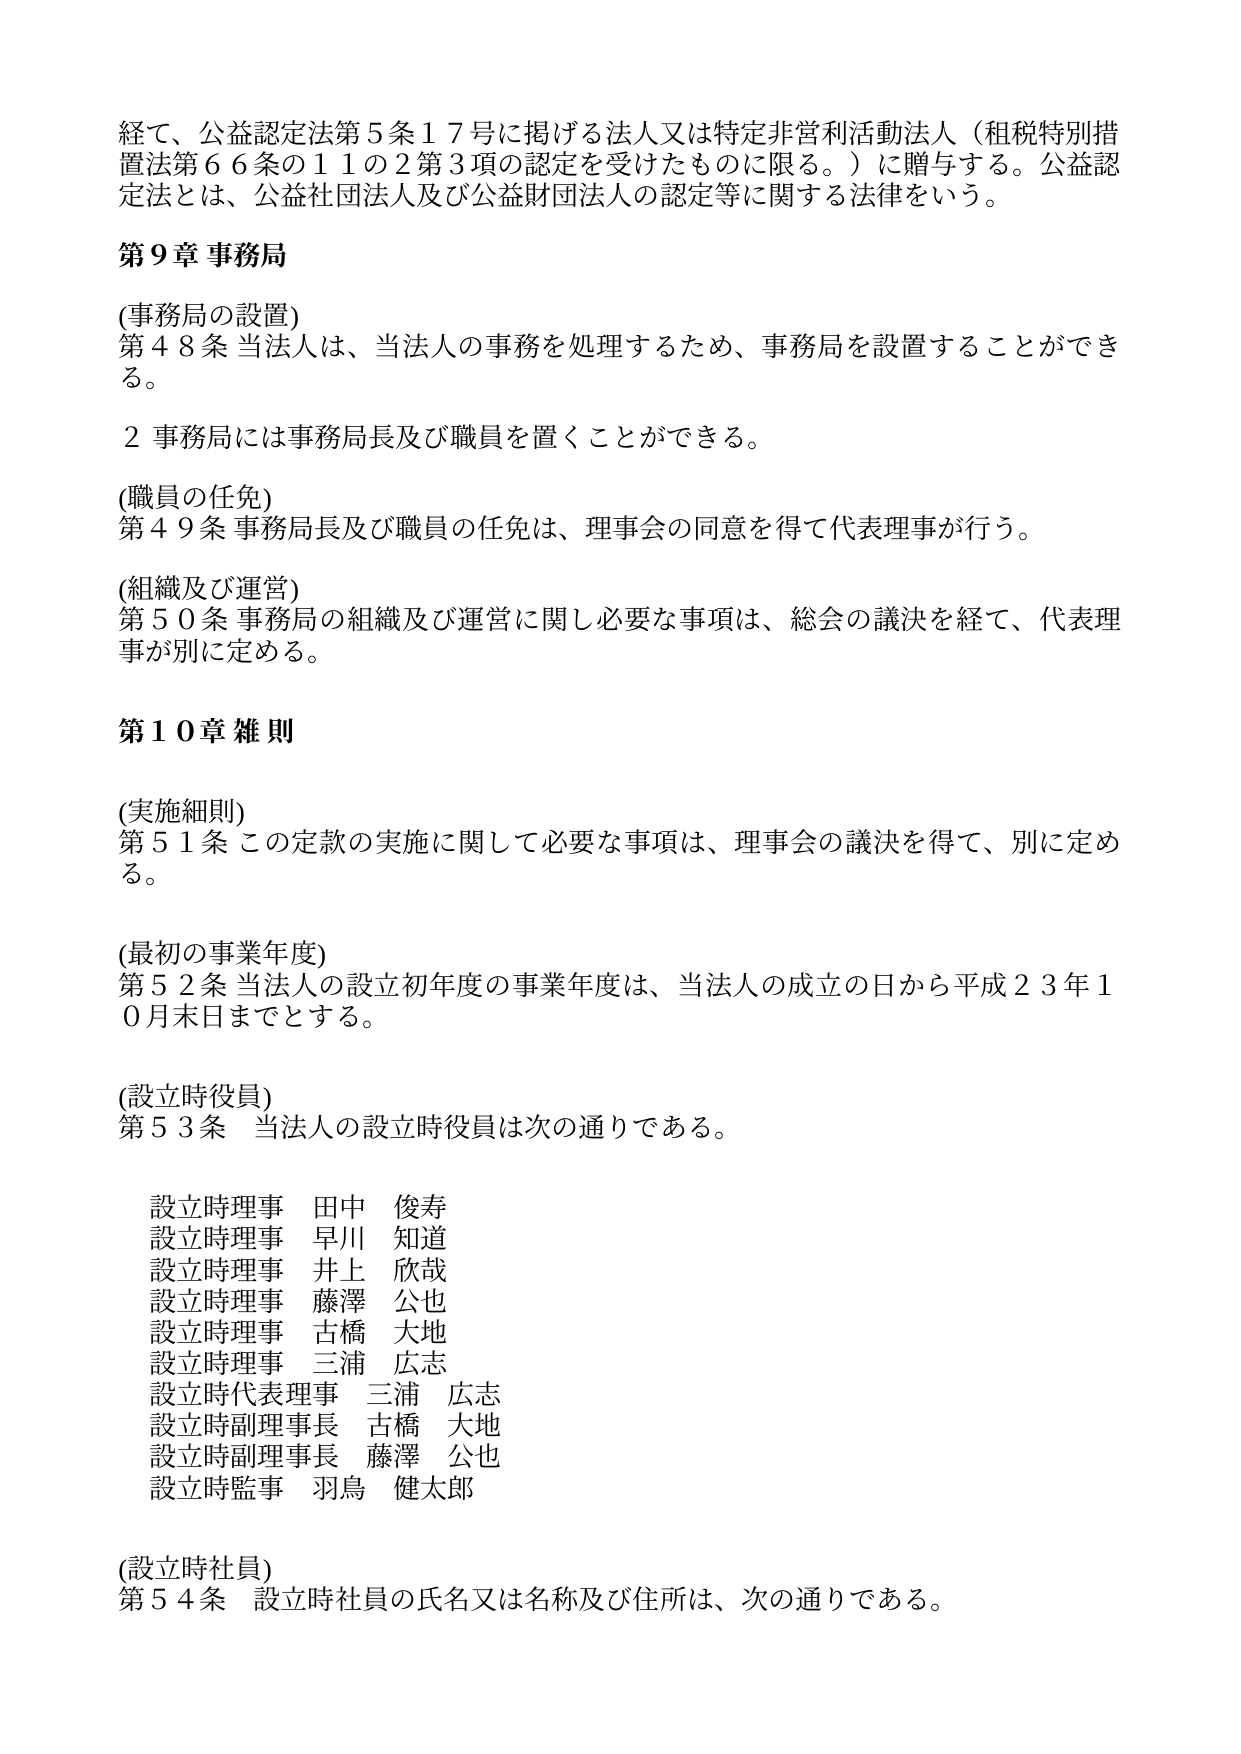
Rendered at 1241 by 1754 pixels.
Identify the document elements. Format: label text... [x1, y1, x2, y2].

text (職員の任免) [118, 482, 1122, 513]
text 設立時理事 井上 欣哉 [118, 1255, 1122, 1286]
text 設立時代表理事 三浦 広志 [118, 1379, 1122, 1410]
text 第１０章 雑 則 [118, 716, 1122, 747]
text ２ 事務局には事務局長及び職員を置くことができる。 [118, 422, 1122, 453]
text (設立時役員) [118, 1081, 1122, 1112]
text 設立時理事 藤澤 公也 [118, 1286, 1122, 1317]
text 第５０条 事務局の組織及び運営に関し必要な事項は、総会の議決を経て、代表理事が別に定める。 [118, 604, 1122, 667]
text (組織及び運営) [118, 573, 1122, 604]
text (設立時社員) [118, 1553, 1122, 1584]
text 第４９条 事務局長及び職員の任免は、理事会の同意を得て代表理事が行う。 [118, 513, 1122, 544]
text 第５３条 当法人の設立時役員は次の通りである。 [118, 1112, 1122, 1143]
text 第９章 事務局 [118, 240, 1122, 271]
text 設立時副理事長 古橋 大地 [118, 1410, 1122, 1442]
text (最初の事業年度) [118, 938, 1122, 970]
text 設立時副理事長 藤澤 公也 [118, 1442, 1122, 1473]
text (事務局の設置) [118, 300, 1122, 331]
text 設立時理事 田中 俊寿 [118, 1192, 1122, 1223]
text 第５１条 この定款の実施に関して必要な事項は、理事会の議決を得て、別に定める。 [118, 827, 1122, 889]
text (実施細則) [118, 796, 1122, 827]
text 第５２条 当法人の設立初年度の事業年度は、当法人の成立の日から平成２３年１０月末日までとする。 [118, 970, 1122, 1032]
text 設立時理事 三浦 広志 [118, 1348, 1122, 1379]
text 経て、公益認定法第５条１７号に掲げる法人又は特定非営利活動法人（租税特別措置法第６６条の１１の２第３項の認定を受けたものに限る。）に贈与する。公益認定法とは、公益社団法人及び公益財団法人の認定等に関する法律をいう。 [118, 118, 1122, 212]
text 設立時理事 古橋 大地 [118, 1317, 1122, 1348]
text 設立時監事 羽鳥 健太郎 [118, 1473, 1122, 1504]
text 第４８条 当法人は、当法人の事務を処理するため、事務局を設置することができる。 [118, 331, 1122, 394]
text 第５４条 設立時社員の氏名又は名称及び住所は、次の通りである。 [118, 1584, 1122, 1615]
text 設立時理事 早川 知道 [118, 1223, 1122, 1255]
